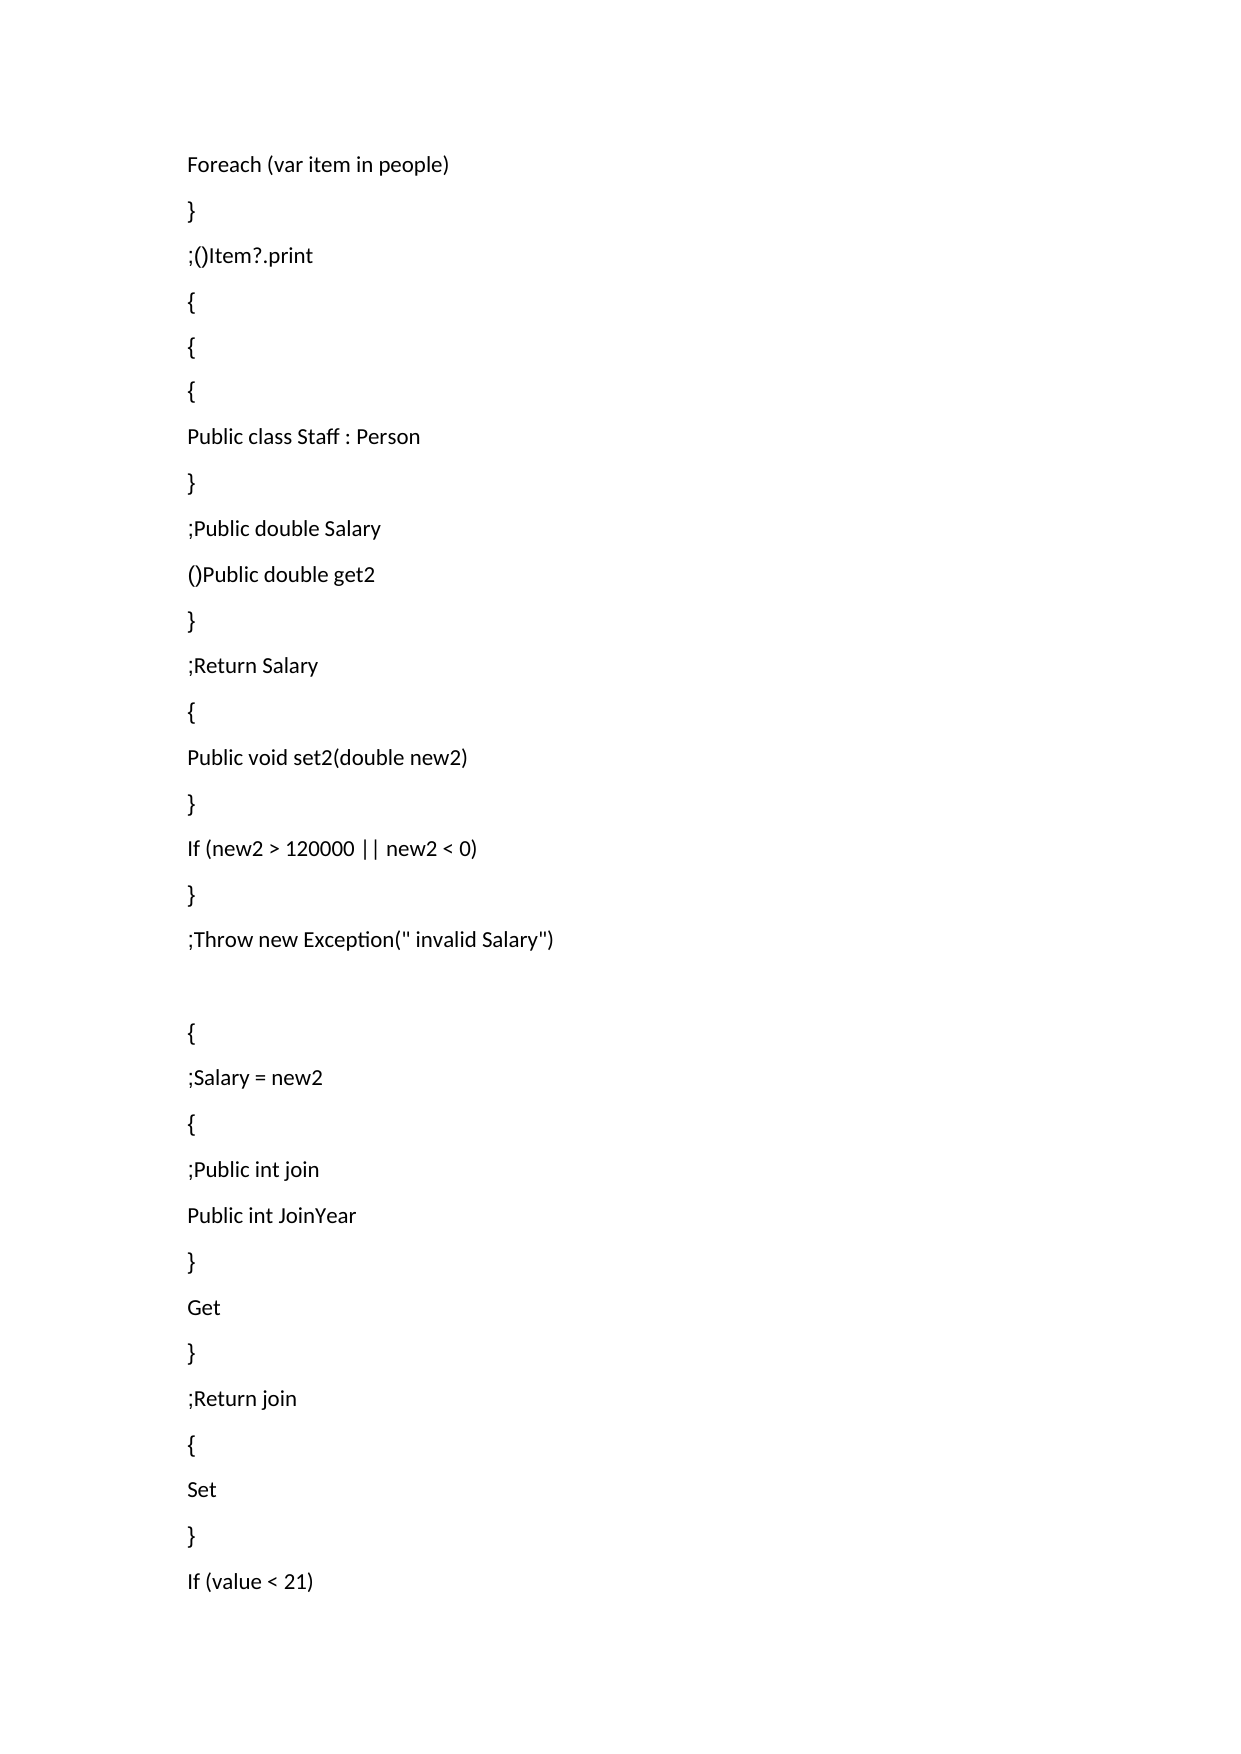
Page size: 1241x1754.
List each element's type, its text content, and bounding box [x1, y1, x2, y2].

text } [187, 1019, 1053, 1045]
text Foreach (var item in people) [187, 150, 1053, 178]
text } [187, 1110, 1053, 1136]
text Public int join; [187, 1155, 1053, 1183]
text { [187, 607, 1053, 633]
text If (new2 > 120000 || new2 < 0) [187, 834, 1053, 862]
text } [187, 288, 1053, 314]
text Salary = new2; [187, 1063, 1053, 1092]
text Public double get2() [187, 560, 1053, 588]
text { [187, 197, 1053, 223]
text Set [187, 1476, 1053, 1503]
text If (value < 21) [187, 1567, 1053, 1595]
text Return Salary; [187, 652, 1053, 679]
text Public class Staff : Person [187, 422, 1053, 450]
text Throw new Exception(" invalid Salary"); [187, 926, 1053, 954]
text Public int JoinYear [187, 1201, 1053, 1229]
text } [187, 1431, 1053, 1457]
text } [187, 377, 1053, 404]
text } [187, 698, 1053, 724]
text Public void set2(double new2) [187, 743, 1053, 771]
text { [187, 1248, 1053, 1274]
text Item?.print(); [187, 241, 1053, 269]
text } [187, 333, 1053, 359]
text { [187, 1522, 1053, 1548]
text { [187, 1339, 1053, 1366]
text Return join; [187, 1384, 1053, 1412]
text Public double Salary; [187, 514, 1053, 542]
text { [187, 789, 1053, 816]
text { [187, 469, 1053, 495]
text Get [187, 1293, 1053, 1321]
text { [187, 881, 1053, 907]
